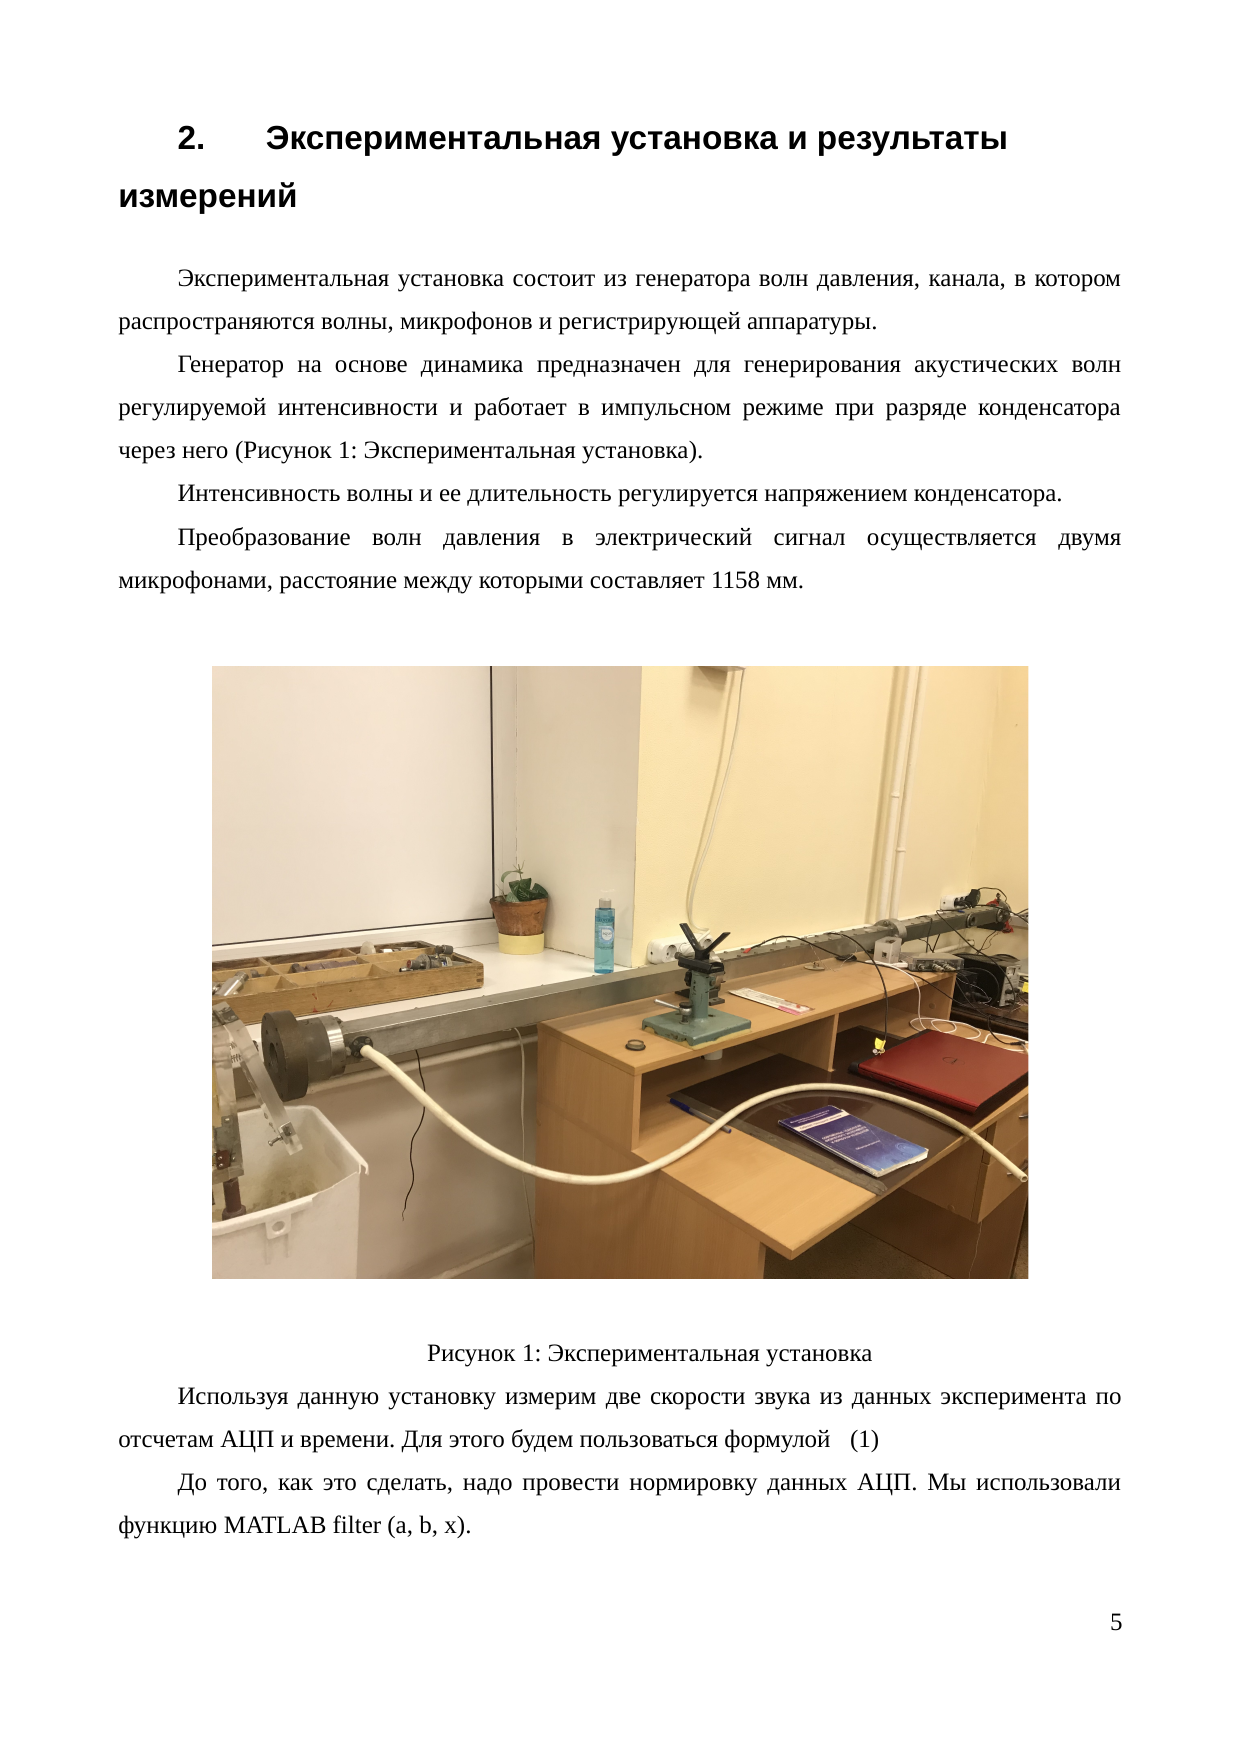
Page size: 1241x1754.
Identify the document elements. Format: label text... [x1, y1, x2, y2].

text Генератор на основе динамика предназначен для генерирования акустических волн регулируемой интенсивности и работает в импульсном режиме при разряде конденсатора через него (Рисунок 1: Экспериментальная установка). [118, 349, 1122, 464]
text До того, как это сделать, надо провести нормировку данных АЦП. Мы использовали функцию MATLAB filter (a, b, x). [118, 1467, 1122, 1539]
picture [212, 666, 1029, 1279]
text Используя данную установку измерим две скорости звука из данных эксперимента по отсчетам АЦП и времени. Для этого будем пользоваться формулой (1) [118, 1381, 1122, 1453]
text Экспериментальная установка состоит из генератора волн давления, канала, в котором распространяются волны, микрофонов и регистрирующей аппаратуры. [118, 263, 1122, 335]
text Преобразование волн давления в электрический сигнал осуществляется двумя микрофонами, расстояние между которыми составляет 1158 мм. [118, 522, 1122, 593]
text Рисунок 1: Экспериментальная установка [118, 1338, 1122, 1367]
text Интенсивность волны и ее длительность регулируется напряжением конденсатора. [118, 478, 1122, 507]
subtitle Экспериментальная установка и результаты измерений [118, 118, 1122, 214]
